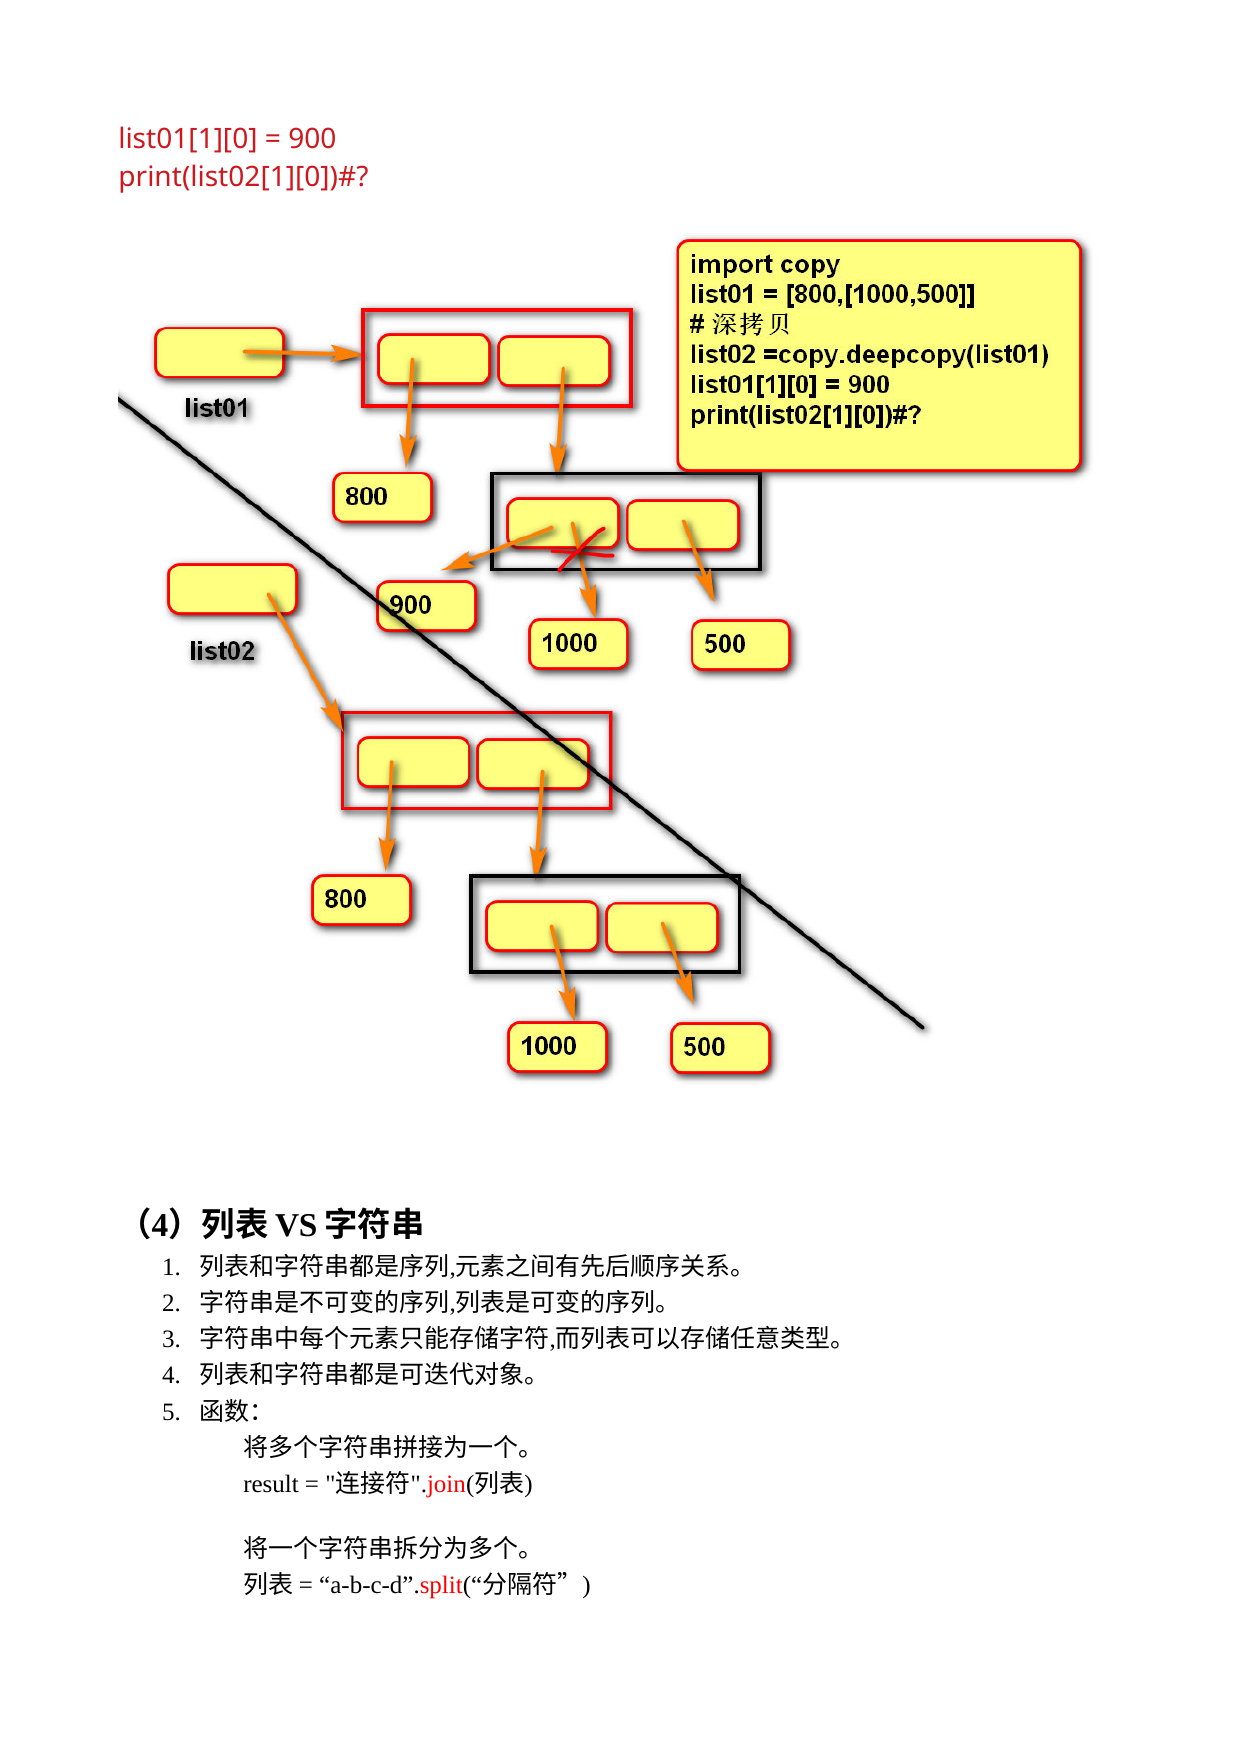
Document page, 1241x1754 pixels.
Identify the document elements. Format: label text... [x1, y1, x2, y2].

list 函数： [162, 1391, 1122, 1427]
text list01[1][0] = 900 [118, 118, 1122, 156]
text 将一个字符串拆分为多个。 [199, 1529, 1122, 1565]
text （4）列表VS字符串 [118, 1198, 1122, 1246]
text print(list02[1][0])#? [118, 156, 1122, 195]
text result = "连接符".join(列表) [199, 1464, 1122, 1500]
list 字符串中每个元素只能存储字符,而列表可以存储任意类型。 [162, 1319, 1122, 1355]
list 列表和字符串都是序列,元素之间有先后顺序关系。 [162, 1246, 1122, 1282]
picture [118, 233, 1123, 1096]
list 字符串是不可变的序列,列表是可变的序列。 [162, 1282, 1122, 1319]
text 列表 = “a-b-c-d”.split(“分隔符”) [199, 1565, 1122, 1601]
list 列表和字符串都是可迭代对象。 [162, 1355, 1122, 1391]
text 将多个字符串拼接为一个。 [199, 1427, 1122, 1464]
